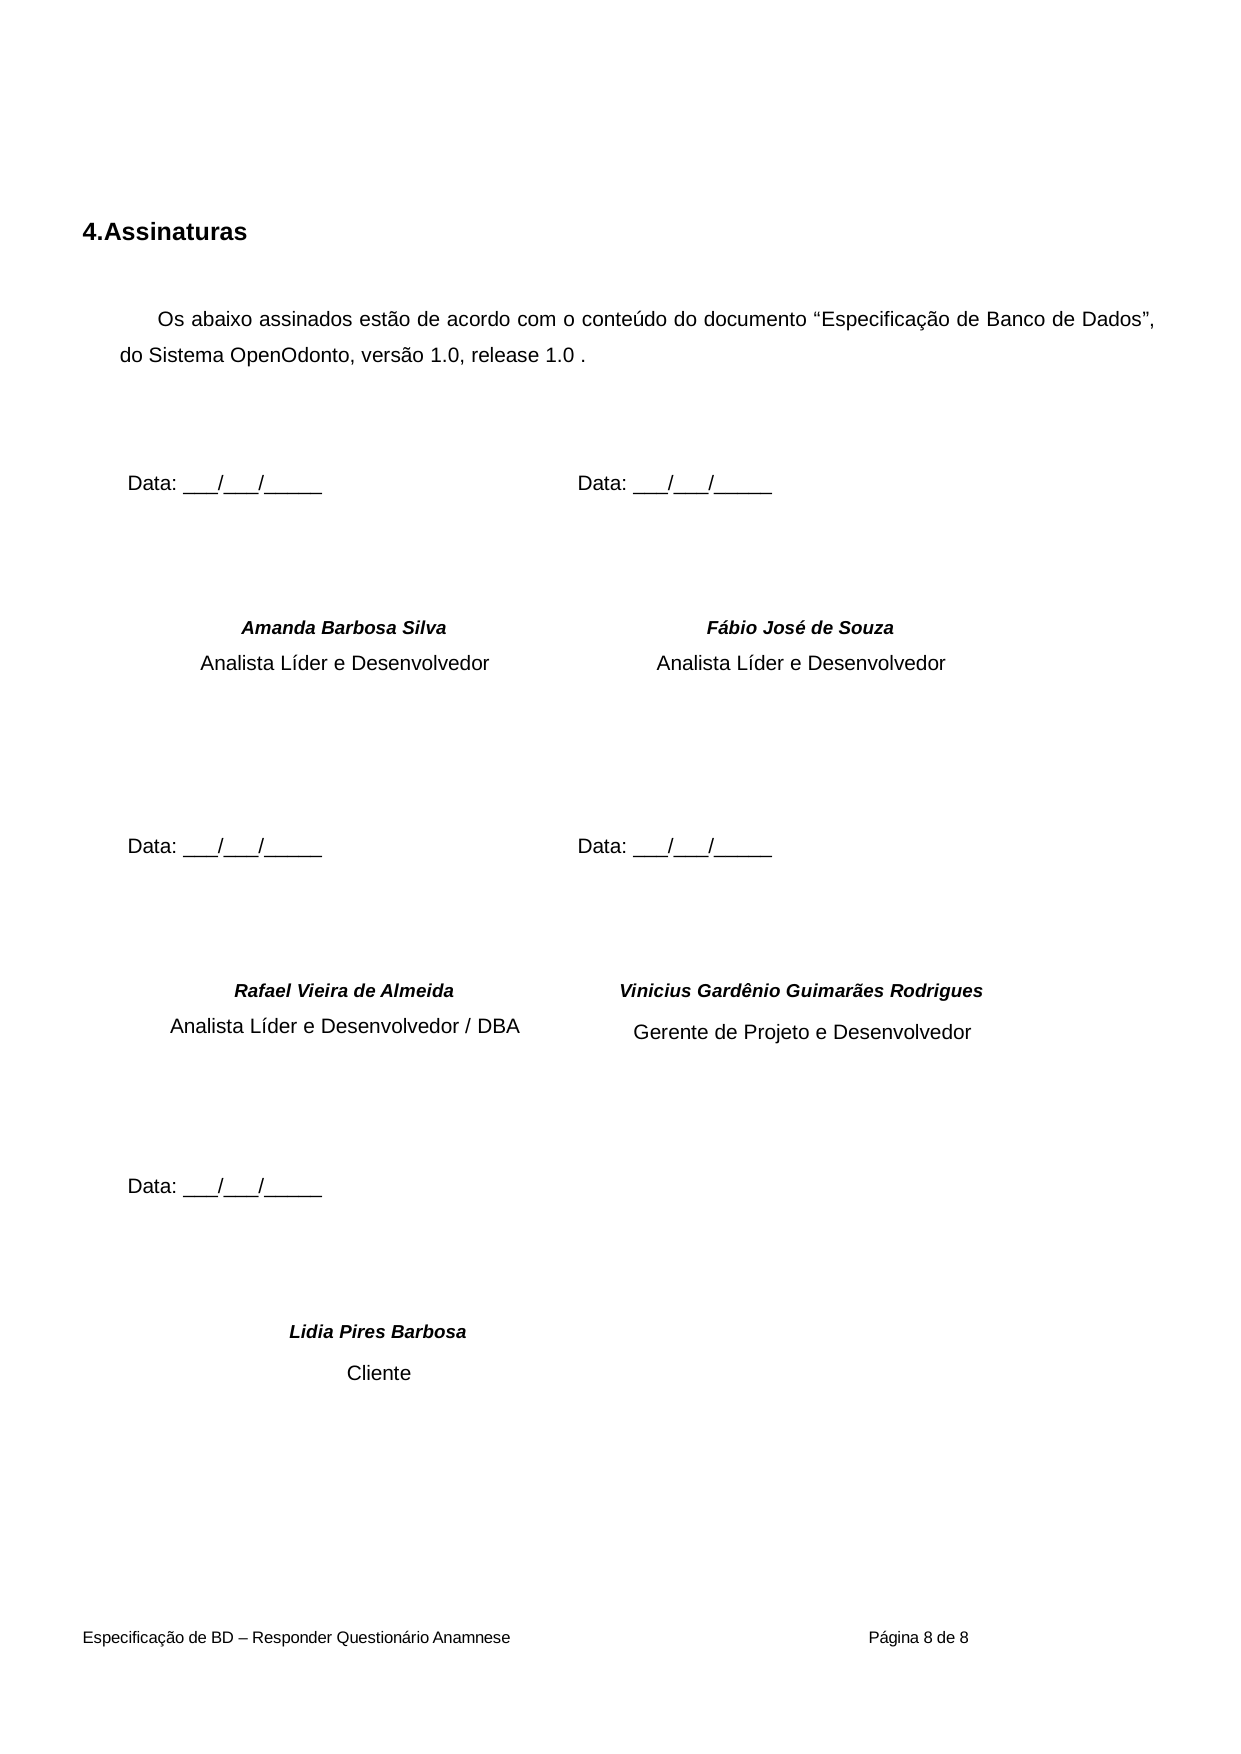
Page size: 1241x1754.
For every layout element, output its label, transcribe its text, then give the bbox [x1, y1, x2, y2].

table_header Data: ___/___/_____ [570, 428, 1032, 611]
table_cell Fábio José de Souza Analista Líder e Desenvolvedor [570, 611, 1032, 718]
table_header Data: ___/___/_____ [120, 428, 570, 611]
table_cell Vinicius Gardênio Guimarães Rodrigues Gerente de Projeto e Desenvolvedor [570, 974, 1035, 1044]
table_header Data: ___/___/_____ [120, 791, 570, 974]
table_cell Rafael Vieira de Almeida Analista Líder e Desenvolvedor / DBA [120, 974, 570, 1044]
title Os abaixo assinados estão de acordo com o conteúdo do documento “Especificação de Banco de Dados”, do Sistema OpenOdonto, versão 1.0, release 1.0 . [119, 307, 1155, 367]
table_header Data: ___/___/_____ [120, 1132, 638, 1314]
subtitle Assinaturas [82, 217, 1155, 246]
table_header Data: ___/___/_____ [570, 791, 1035, 974]
table_cell Lidia Pires Barbosa Cliente [120, 1315, 638, 1385]
table_cell Amanda Barbosa Silva Analista Líder e Desenvolvedor [120, 611, 570, 718]
